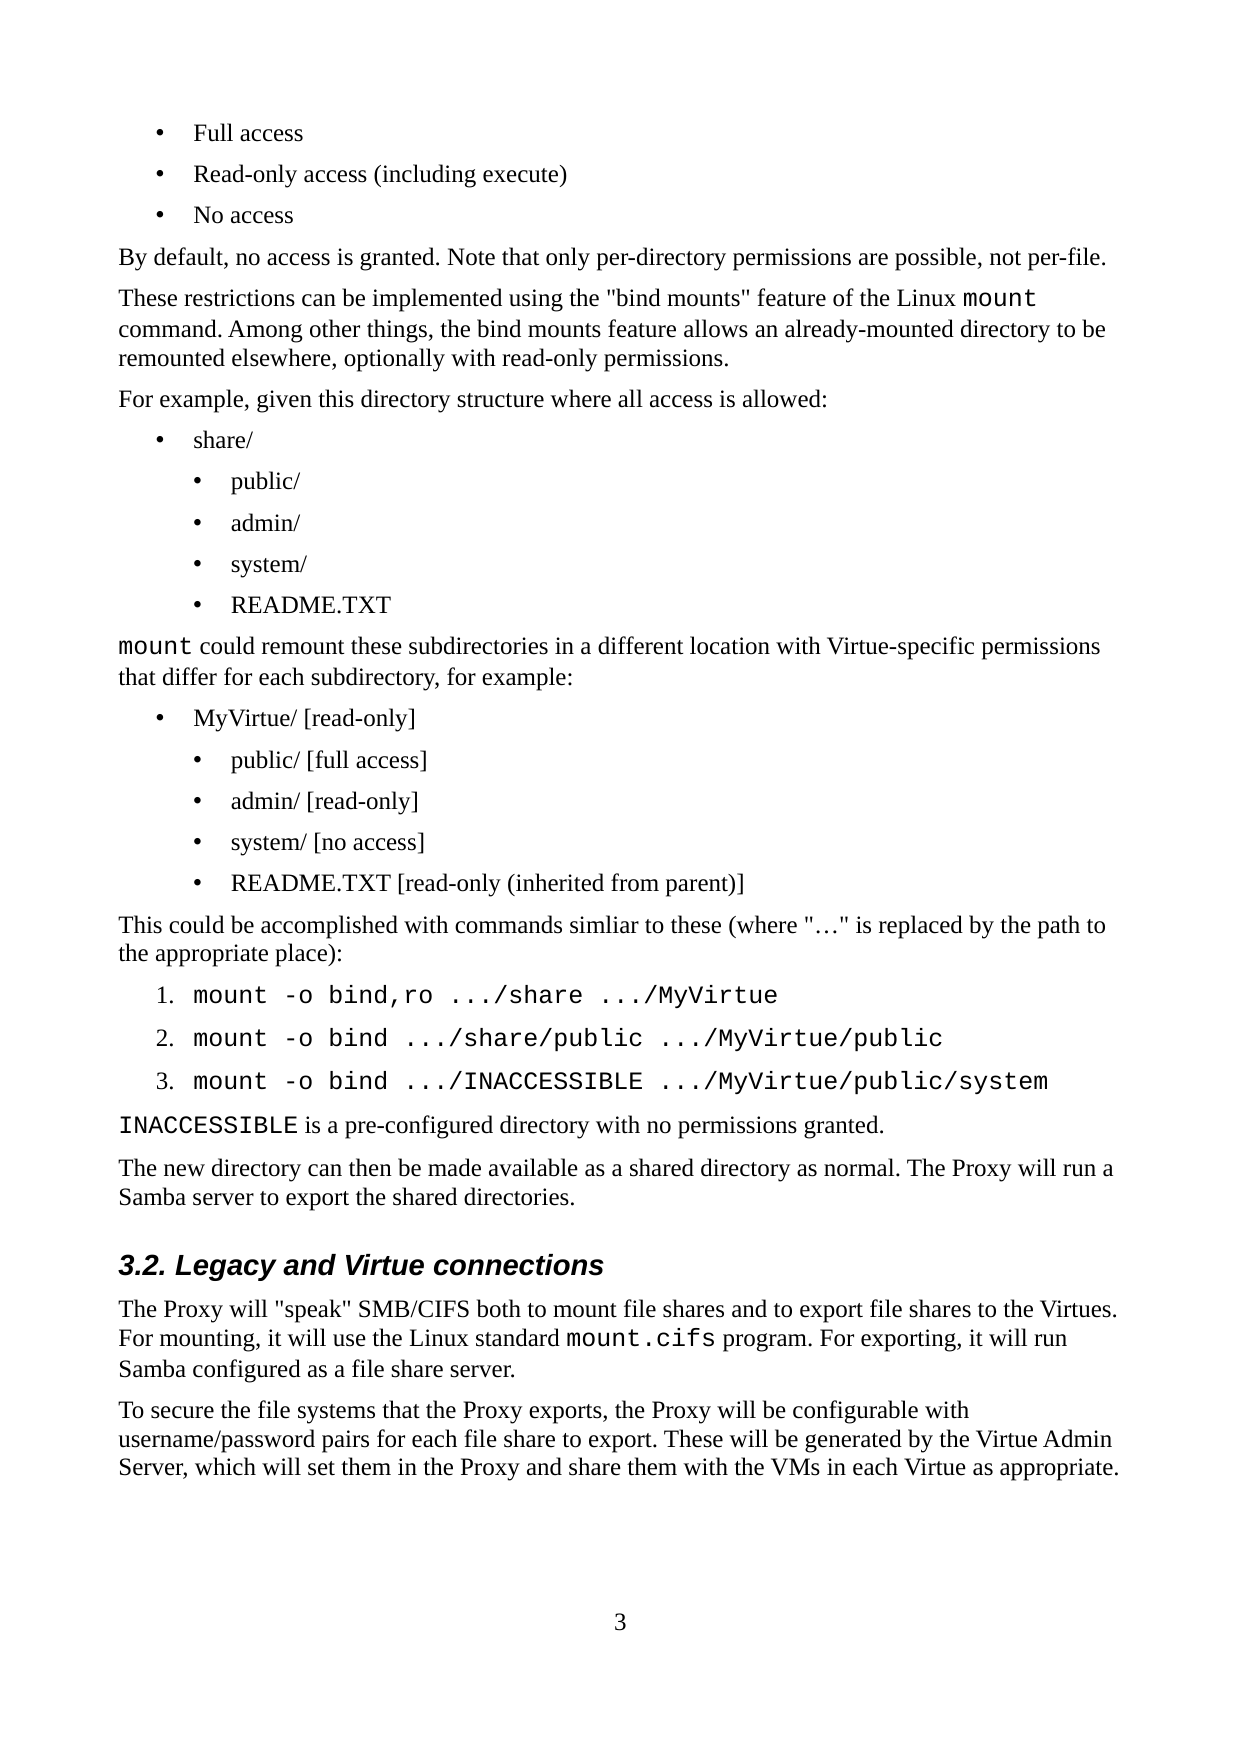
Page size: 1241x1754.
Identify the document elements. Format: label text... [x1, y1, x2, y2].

text By default, no access is granted. Note that only per-directory permissions are possible, not per-file. [118, 242, 1122, 271]
list mount -o bind .../share/public .../MyVirtue/public [156, 1023, 1122, 1054]
list mount -o bind .../INACCESSIBLE .../MyVirtue/public/system [156, 1066, 1122, 1097]
list system/ [no access] [193, 827, 1122, 856]
text mount could remount these subdirectories in a different location with Virtue-specific permissions that differ for each subdirectory, for example: [118, 631, 1122, 691]
text The new directory can then be made available as a shared directory as normal. The Proxy will run a Samba server to export the shared directories. [118, 1153, 1122, 1211]
list admin/ [193, 508, 1122, 536]
text This could be accomplished with commands simliar to these (where "…" is replaced by the path to the appropriate place): [118, 910, 1122, 967]
text INACCESSIBLE is a pre-configured directory with no permissions granted. [118, 1110, 1122, 1141]
list public/ [193, 466, 1122, 495]
list system/ [193, 549, 1122, 578]
list public/ [full access] [193, 745, 1122, 773]
list README.TXT [read-only (inherited from parent)] [193, 868, 1122, 897]
list share/ [156, 425, 1122, 454]
list README.TXT [193, 590, 1122, 619]
text These restrictions can be implemented using the "bind mounts" feature of the Linux mount command. Among other things, the bind mounts feature allows an already-mounted directory to be remounted elsewhere, optionally with read-only permissions. [118, 283, 1122, 371]
list MyVirtue/ [read-only] [156, 703, 1122, 732]
text The Proxy will "speak" SMB/CIFS both to mount file shares and to export file shares to the Virtues. For mounting, it will use the Linux standard mount.cifs program. For exporting, it will run Samba configured as a file share server. [118, 1294, 1122, 1382]
list No access [156, 201, 1122, 229]
list mount -o bind,ro .../share .../MyVirtue [156, 980, 1122, 1011]
list admin/ [read-only] [193, 786, 1122, 815]
text For example, given this directory structure where all access is allowed: [118, 384, 1122, 413]
text To secure the file systems that the Proxy exports, the Proxy will be configurable with username/password pairs for each file share to export. These will be generated by the Virtue Admin Server, which will set them in the Proxy and share them with the VMs in each Virtue as appropriate. [118, 1395, 1122, 1481]
list Read-only access (including execute) [156, 159, 1122, 188]
subtitle Legacy and Virtue connections [118, 1248, 1122, 1282]
list Full access [156, 118, 1122, 147]
